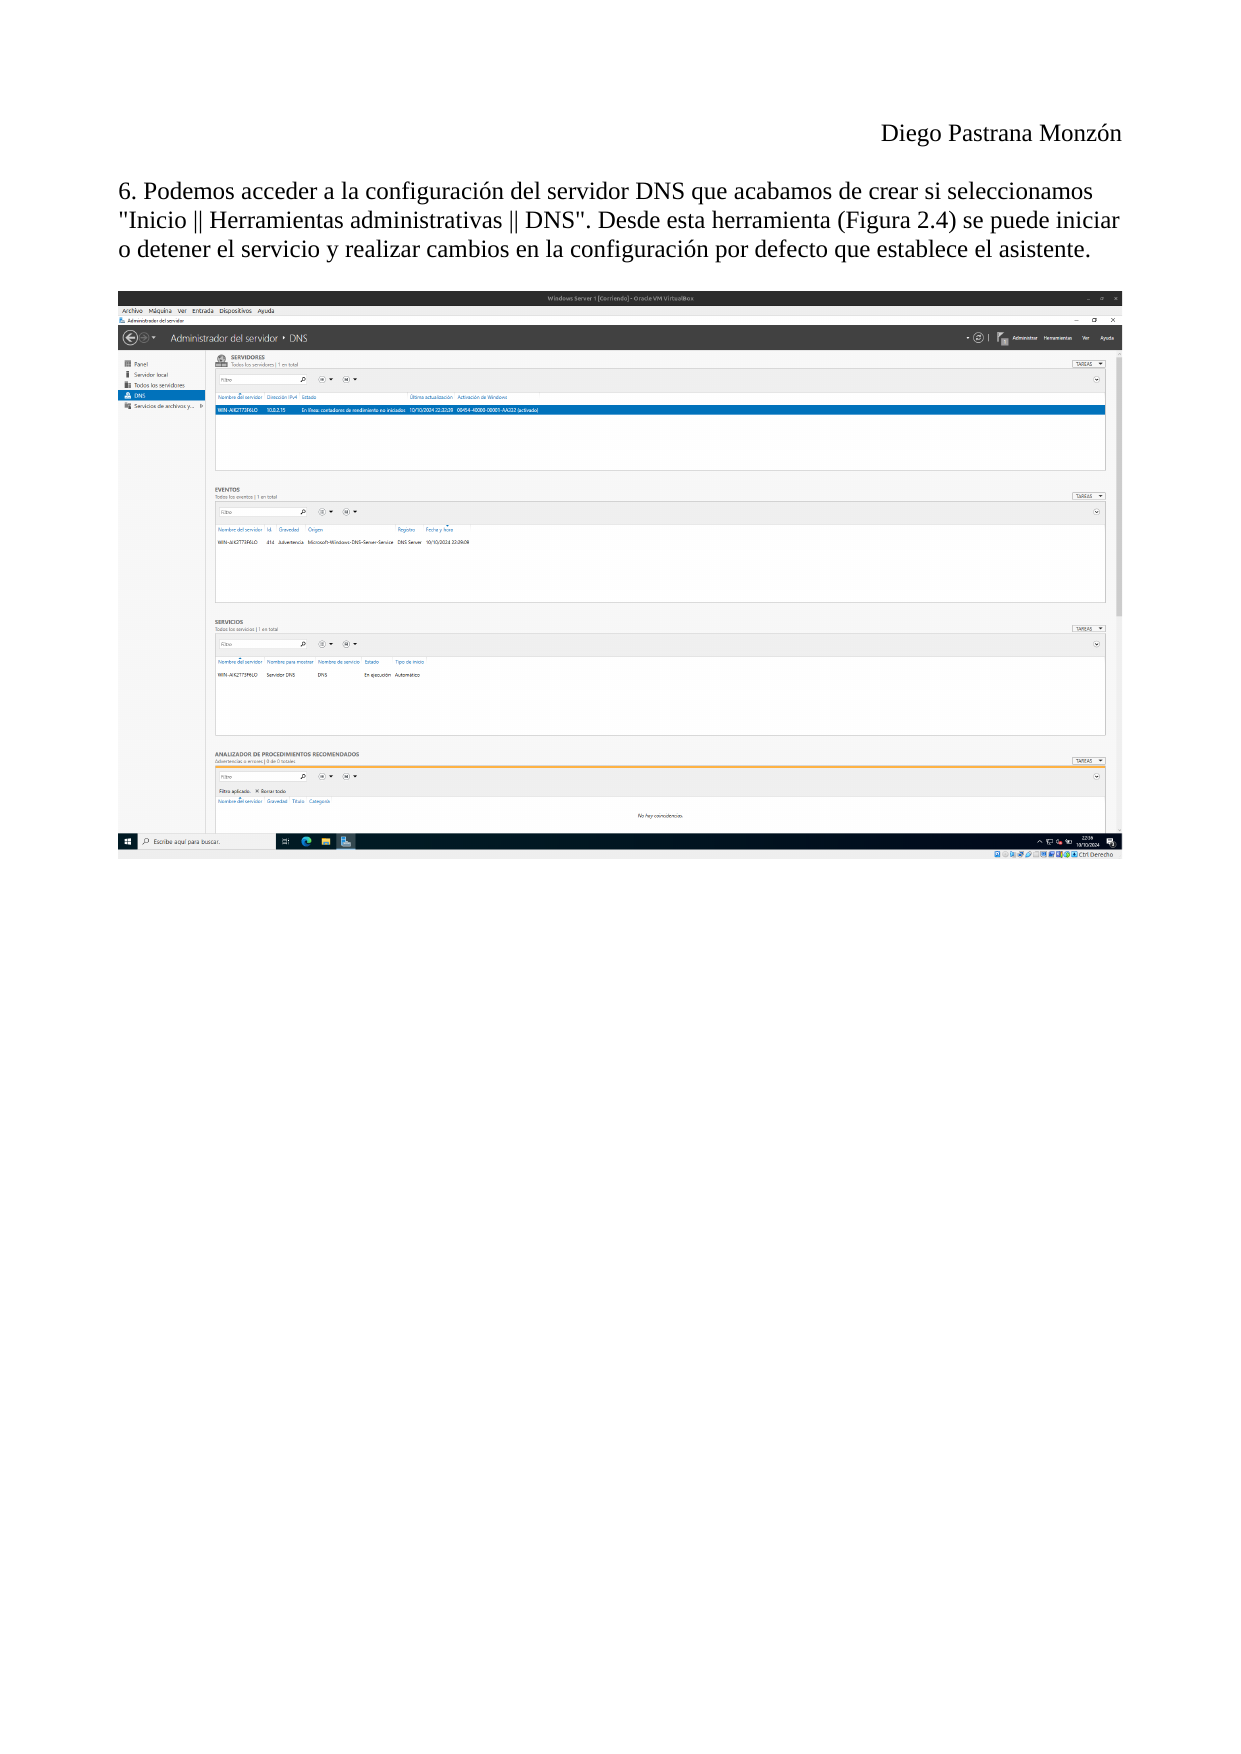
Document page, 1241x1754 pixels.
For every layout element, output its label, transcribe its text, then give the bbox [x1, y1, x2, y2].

text 6. Podemos acceder a la configuración del servidor DNS que acabamos de crear si seleccionamos "Inicio || Herramientas administrativas || DNS". Desde esta herramienta (Figura 2.4) se puede iniciar o detener el servicio y realizar cambios en la configuración por defecto que establece el asistente. [118, 176, 1122, 263]
picture [118, 291, 1123, 859]
